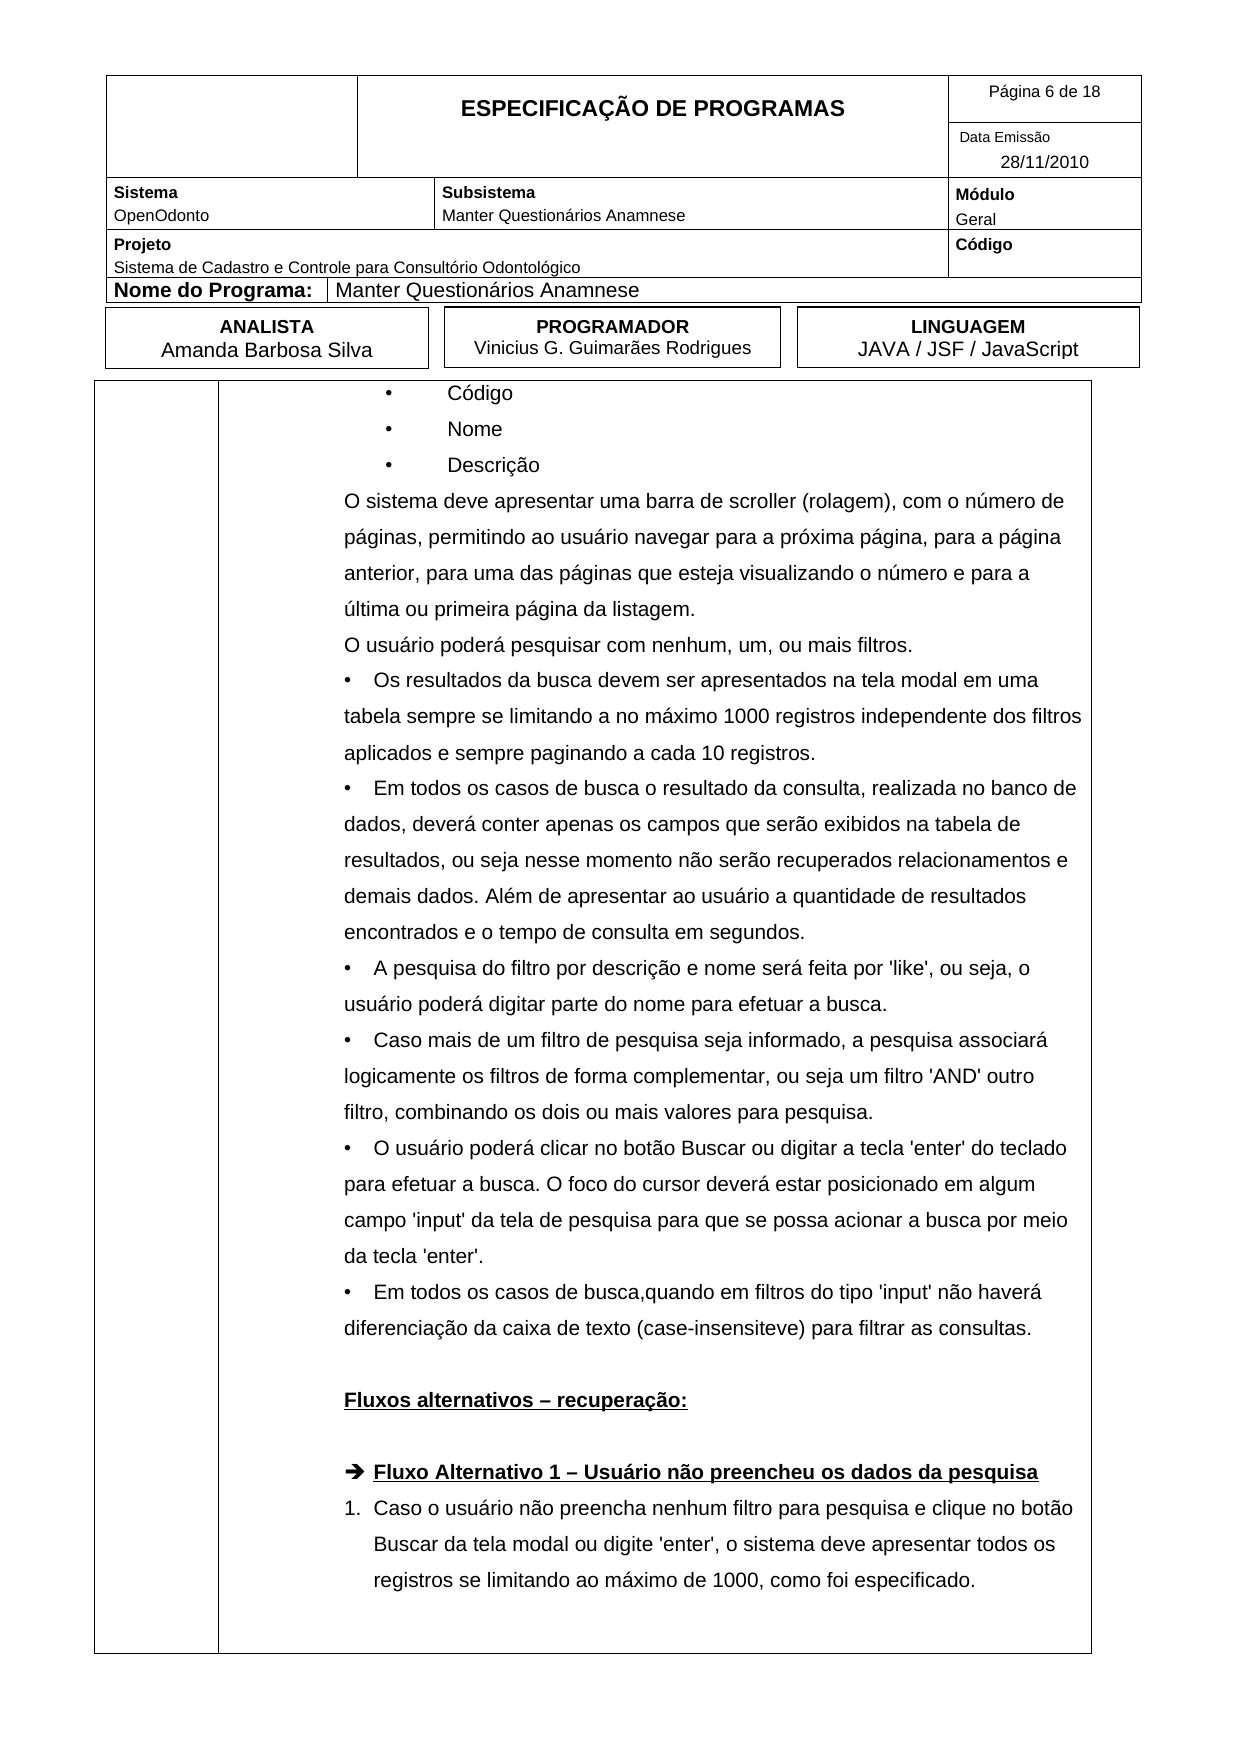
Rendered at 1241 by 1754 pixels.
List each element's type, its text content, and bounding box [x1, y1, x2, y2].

table_header Apresentar ao usuário a tela de cadastro de questionários de anamnese. Usuário. Tela principal – menu Cadastro – Anamnese - Questionário Fluxos Principais Obs. O Código do cadastro só será gerado após a inserção e não poderá ser alterado. Sistema apresenta a tela de cadastro de questionários com os campos: Código ( autoincremento gerado automaticamente pelo sistema) – campo inabilitado para edição Nome (campo livre obrigatório) – possui no mínimo 4 e no máximo 45 caracteres Descrição (campo livre) – possui no máximo 100 caracteres Fluxo Alternativo – Usuário não está logado no sistema Usuário clica na tela principal no menu Cadastro – Anamnese – Questionário. O sistema deverá filtrar as requisições de URL que contenham /cadastro/... verificando a autenticação do usuário. Caso o usuário esteja autenticado, a requisição prossegue normalmente. Caso o usuário não esteja autenticado, o sistema redireciona para tela de login, e após a autenticação, para a tela principal. Cenário 1 - Incluir Caso o usuário esteja efetuando um novo cadastro, após preencher os dados, ele seleciona o botão Salvar ou digitar a tecla “enter” (desde que o foco do cursor esteja no campo Nome – campo 'input'). O sistema persiste os dados no banco de dados e exibe mensagem de confirmação “Cadastro efetuado com sucesso”. Fluxos alternativos – inclusão: Fluxo Alternativo 1 – Usuário não preencheu os dados obrigatórios Ao selecionar o botão salvar, o sistema deverá primeiramente validar os campos obrigatórios. Se o sistema verificar que o campo obrigatório Nome não foi preenchido ou se contém conteúdo vazio (espaços). Sistema apresenta mensagem em uma pop up: “Campos obrigatórios não preenchidos.” e retorna a tela de cadastro. Caso o campo esteja nulo o sistema indica acima dos campos obrigatórios não preenchidos a mensagem: “* O valor esta nulo.” Caso o campo esteja com conteúdo vazio (espaços) o sistema indica acima dos campos a mensagem: “* O valor esta vazio.” Se mesmo removendo espaços excedentes o conteúdo do campo seja vazio (espaços) o sistema indica acima dos campos a mensagem: “* O valor tem conteúdo vazio.” Fluxo Alternativo 2 – Campos Preenchidos Inválidos Ao clicar no botão Salvar ou digitar a tecla “enter”, o sistema deverá validar se o campo Nome foi preenchido com valores válidos. Caso os campos não passem pelas verificações, o sistema deve apresentar a mensagem em uma pop up: “Campos inválidos.”, retornar a tela de cadastro e indicar acima dos campos a mensagem correspondente. Se o sistema verificar que o campo Nome não possui o mínimo necessário deverá apresentar a mensagem: “* Valor muito curto : Minímo exigido = 'mínimo definido'”. Se o sistema verificar que o campo possui mais que o máximo permitido deverá apresentar a mensagem: “Valor muito longo : Máximo permitido = 'máximo definido'”. Cenário 2 - Recuperar Caso o usuário esteja realizando uma busca, após selecionar o botão Pesquisa: Sistema apresenta uma tela modal com os filtros para pesquisa: Descrição Código Nome E uma tabela de resultados com no máximo (os primeiros) 1000 registros cadastrados, paginando a cada pelo menos 10 registros. A tabela de resultados deve conter as colunas: Código Nome Descrição O sistema deve apresentar uma barra de scroller (rolagem), com o número de páginas, permitindo ao usuário navegar para a próxima página, para a página anterior, para uma das páginas que esteja visualizando o número e para a última ou primeira página da listagem. O usuário poderá pesquisar com nenhum, um, ou mais filtros. Os resultados da busca devem ser apresentados na tela modal em uma tabela sempre se limitando a no máximo 1000 registros independente dos filtros aplicados e sempre paginando a cada 10 registros. Em todos os casos de busca o resultado da consulta, realizada no banco de dados, deverá conter apenas os campos que serão exibidos na tabela de resultados, ou seja nesse momento não serão recuperados relacionamentos e demais dados. Além de apresentar ao usuário a quantidade de resultados encontrados e o tempo de consulta em segundos. A pesquisa do filtro por descrição e nome será feita por 'like', ou seja, o usuário poderá digitar parte do nome para efetuar a busca. Caso mais de um filtro de pesquisa seja informado, a pesquisa associará logicamente os filtros de forma complementar, ou seja um filtro 'AND' outro filtro, combinando os dois ou mais valores para pesquisa. O usuário poderá clicar no botão Buscar ou digitar a tecla 'enter' do teclado para efetuar a busca. O foco do cursor deverá estar posicionado em algum campo 'input' da tela de pesquisa para que se possa acionar a busca por meio da tecla 'enter'. Em todos os casos de busca,quando em filtros do tipo 'input' não haverá diferenciação da caixa de texto (case-insensiteve) para filtrar as consultas. Fluxos alternativos – recuperação: Fluxo Alternativo 1 – Usuário não preencheu os dados da pesquisa Caso o usuário não preencha nenhum filtro para pesquisa e clique no botão Buscar da tela modal ou digite 'enter', o sistema deve apresentar todos os registros se limitando ao máximo de 1000, como foi especificado. Fluxo Alternativo 2 – Usuário preencheu os dados da pesquisa inapropriadamente Quando o usuário clicar no botão Buscar da tela modal ou digitar 'enter', o sistema deverá validar os campos: Filtro Descrição: Deverá ser informado no mínimo 3 caracteres e no máximo 45 caracteres para a busca. Caso o usuário informe menos do que 3 caracteres, apresentar a mensagem: “* Descrição = 'valor digitado' : Valor muito curto : Minímo exigido = 3” no canto superior esquerdo da tela modal. Caso usuário informe mais do que 45 caracteres, apresentar a mensagem: “* Descrição = 'valor digitado...' : Valor muito longo : Máximo permitido = 45” no canto superior esquerdo da tela modal. Não deverá ser apresentado todo o valor que o usuário digitou, apresentar somente 10 caracteres e colocar reticências. Filtro Código: Caso o usuário informe qualquer caractere alfanumérico, apresentar a mensagem: “* Código = 'valor digitado' : Não é um numero” no canto superior esquerdo da tela modal. Filtro Nome: Deverá ser informado no mínimo 3 caracteres e no máximo 100 caracteres para a busca. Caso o usuário informe menos do que 3 caracteres, apresentar a mensagem: “* Nome = 'valor digitado' : Valor muito curto : Minímo exigido = 3” no canto superior esquerdo da tela modal. Caso usuário informe mais do que 100 caracteres, apresentar a mensagem: “* Nome = 'valor digitado...' : Valor muito longo : Máximo permitido = 100” no canto superior esquerdo da tela modal. Não deverá ser apresentado todo o valor que o usuário digitou, apresentar somente 10 caracteres e colocar reticências. Fluxo Alternativo 3 – Usuário realiza nova busca Após preencher ou não os filtros da busca e clicar no botão Buscar da tela modal ou digitar 'enter', o sistema deverá apresentar os resultados da busca e permanecer na tela modal para que o usuário possa ou não realizar uma nova consulta. Fluxos de Exceção – recuperação: Fluxo de Exceção 1 – Usuário fecha a tela modal A partir do momento que a tela modal estiver aberta, o usuário poderá fechar a janela a qualquer momento clicando no 'x' da janela (localizado no cabeçalho, canto direito). O sistema deverá retornar a tela de cadastro. Caso o usuário feche a janela de pesquisa, o modal deverá guardar os dados já digitados e os resultados já apresentados até o momento em que o usuário saia da tela de cadastro. Fluxo de Exceção 2 – Usuário clica no botão Limpar da tela modal A partir do momento em que a tela modal estiver aberta, o usuário poderá clicar no botão Limpar da tela modal. Caso o usuário clique no botão, o sistema deverá limpar todos os valores dos filtros e da tabela de resultados. Caso o usuário esteja alterando ou excluindo um registro, primeiramente será iniciado o fluxo de recuperação. A partir da tela modal, com os resultados da pesquisa apresentados na tabela de resultados, o usuário poderá clicar em qualquer registro (uma linha da tabela), ou seja, na tabela de resultados cada linha (resultado/registro) deve ser um link no qual o usuário poderá, ao clicar, iniciar a ação de carregamento do registro escolhido. Quando o usuário clicar sob o registro, o sistema deve fechar a tela modal e carregar TODAS (inclusive relacionamentos e demais dados) as informações do registro escolhido na tela de cadastro. Caso o usuário esteja editando algum registro e inicie qualquer outro fluxo, sem selecionar o botão salvar, todos os dados alterados serão perdidos. Cenário 3 - Alterar Na alteração, o usuário poderá modificar os dados que desejar e selecionar o botão Salvar. O sistema deve persistir os dados e apresentar a mensagem: “Dados alterados com sucesso!” em uma pop-up. Obs.: Lembrando que o sistema não deve permitir a edição do campo código. Os fluxos alternativos da alteração são os mesmos da INCLUSÃO. Verificar acima. Cenário 4 - Excluir Na exclusão, o usuário poderá selecionar o botão Excluir. O sistema deve confirmar a ação do usuário exibindo a mensagem: “Deseja realmente excluir o registro?” em uma pop-up. Se não houver nenhum registro válido (ou seja, que já esteja salvo no banco de dados, persistente) com as informações carregadas na tela de cadastro, por padrão o sistema deverá inabilitar o botão de excluir. Se o usuário confirmar, o sistema deve verificar se o registro está referenciado em qualquer outra tabela: Caso o registro não possua nenhuma referência, o sistema deverá excluir o registro do banco de dados e apresentar a mensagem em uma pop up: “Registro excluído com sucesso”. Fluxos alternativos - exclusão Fluxo alternativo 1 – Usuário cancelou exclusão Na mensagem de confirmação da ação de exclusão, o usuário poderá cancelar a exclusão. Se o usuário cancelar o sistema deve retornar a tela de cadastro como estava anteriormente, ou seja, com as informações do registro carregadas na tela. O usuário poderá então iniciar qualquer outro fluxo. Fluxo alternativo 2 – Registro referenciado Caso o registro a ser excluído possua referencias com a tabela de anamneses do paciente ou outras tabelas, o sistema não deve permitir a exclusão do registro. O sistema deve apresentar a mensagem: “Não foi possivel remover o registro.” em uma pop-up e retorna a tela de cadastro como estava anteriormente, ou seja, com as informações do registro carregadas na tela. O usuário poderá iniciar qualquer outro fluxo. Cenário 5 - Cancelar Caso o usuário selecione o botão cancelar, o sistema deverá limpar todos os campos preenchidos e permanecer na tela de cadastro. Cenário 6 – Adicionar Questão Caso o usuário deseje associar registro(s) ao cadastro do questionário, na aba de Questões o usuário poderá selecionar o link Adicionar Questão. Quando o usuário clicar no link, o sistema deverá apresentar uma tela modal de pesquisa com os campos de filtro: Código Questão E uma tabela de resultados com no máximo (os primeiros) 1000 registros cadastrados, paginando a cada pelo menos 10 registros. A tabela de resultados deve conter as colunas: Uma coluna de check box, para que o usuário possa selecionar os registros que deseja associar. Código Questão O sistema deve apresentar uma barra de scroller (rolagem), com o número de páginas, permitindo ao usuário navegar para a próxima página, para a página anterior, para uma das páginas que esteja visualizando o número e para a última ou primeira página da listagem. O usuário poderá pesquisar com nenhum, um, ou mais filtros. Os resultados da busca devem ser apresentados na tela modal em uma tabela sempre se limitando a no máximo 1000 registros independente dos filtros aplicados e sempre paginando a cada 10 registros. Em todos os casos de busca o resultado da consulta, realizada no banco de dados, deverá conter apenas os campos que serão exibidos na tabela de resultados, ou seja nesse momento não serão recuperados relacionamentos e demais dados. Além de apresentar ao usuário a quantidade de resultados encontrados e o tempo de consulta em segundos. A pesquisa do filtro por questão será feita por 'like', ou seja, o usuário poderá digitar parte do nome para efetuar a busca. Caso mais de um filtro de pesquisa seja informado, a pesquisa associará logicamente os filtros de forma complementar, ou seja um filtro 'AND' outro filtro, combinando os dois ou mais valores para pesquisa. O usuário poderá clicar no botão Buscar ou digitar a tecla 'enter' do teclado para efetuar a busca. O foco do cursor deverá estar posicionado em algum campo 'input' da tela de pesquisa para que se possa acionar a busca por meio da tecla 'enter'. Em todos os casos de busca,quando em filtros do tipo 'input' não haverá diferenciação da caixa de texto (case-insensiteve) para filtrar as consultas. Para associar o(s) registro(s) o usuário poderá selecionar a check box que deseja ou clicar na linha. Caso clique na linha do registro, o sistema deverá marcar a check box. Depois de selecionados os registros desejados, o usuário deverá selecionar o botão Associar da tela modal. O sistema deverá adicionar visualmente os registros selecionados a tabela de questões associadas do questionário. Fluxos alternativos – associação: Fluxo Alternativo 1 – Usuário não preencheu os dados da pesquisa Caso o usuário não preencha nenhum filtro para pesquisa e clique no botão Buscar da tela modal ou digite 'enter', o sistema deve apresentar todos os registros se limitando ao máximo de 1000, como foi especificado. Fluxo Alternativo 2 – Usuário preencheu os dados da pesquisa inapropriadamente Quando o usuário clicar no botão Buscar da tela modal ou digitar 'enter', o sistema deverá validar os campos: Filtro Código: Caso o usuário informe qualquer caractere alfanumérico, apresentar a mensagem: “* Código = 'valor digitado' : Não é um numero” no canto superior esquerdo da tela modal. Filtro Questão: Deverá ser informado no mínimo 3 caracteres e no máximo 300 caracteres para a busca. Caso o usuário informe menos do que 3 caracteres, apresentar a mensagem: “* Questão = 'valor digitado' : Valor muito curto : Minímo exigido = 3” no canto superior esquerdo da tela modal. Caso o usuário informe mais do que 150 caracteres, apresentar a mensagem: “* Questão = 'valor digitado...' : Valor muito longo : Máximo permitido = 300” no canto superior esquerdo da tela modal. Não deverá ser apresentado todo o valor que o usuário digitou, apresentar somente 10 caracteres e colocar reticências. Fluxo Alternativo 3 – Usuário seleciona registro já associado Caso o usuário selecione registro(s) que já está(am) associado(s) ao cadastro e clique no botão Associar da tela modal: Caso o usuário selecione questões que já estam vinculadas ao questionário em questão, o sistema retornará a tela de cadastro sem fazer nada. Fluxo Alternativo 4 - Usuário seleciona botão Associar sem selecionar nenhum registro Caso o usuário clique no botão associar da tela modal sem selecionar nenhum registro, o sistema deverá retornar a tela de cadastro sem fazer nada. Fluxo Alternativo 5 – Usuário realiza nova busca Após preencher ou não os filtros da busca e clicar no botão Buscar da tela modal ou digitar 'enter', o sistema deverá apresentar os resultados da busca e permanecer na tela modal para que o usuário possa ou não realizar uma nova consulta. Fluxos de exceção do cenário de associação são os mesmos do cenário de Recuperação – Verificar acima. Cenário 7 – Alterar Disposição das Questões Após associadas a um registro de questionário (visualmente ou salvas no banco de dados), o usuário poderá alterar a disposição das questões no questionário. O usuário poderá selecionar uma ou mais questões na tabela de associados pelo uso do ctrl ou shift. Após selecionado(s) o usuário terá as opções: “First”: mover a(s) questão(ões) selecionada(s) para a(s) primeira(s) do questionário. “Up”: mover a(s) questão(ões) selecionada(s) acima da questão anterior. “Down”: mover a(s) questão(ões) selecionada(s) abaixo da questão inferior. “Last”: mover a(s) questão(ões) selecionada(s) para a(s) última(s) do questionário. O sistema deve apresentar as questões conforme a organização do usuário. As alterações serão relizadas apenas visualmente, só serão realmente salvas quando o usuário selecionar o botão salvar da tela de cadastro do questionário. Fluxos alternativos – alterar disposição das questões: Fluxo Alternativo 1 – Usuário remove registro visualmente da tabela de associados O usuário também poderá localizar na tabela de associados a questão que deseja remover do questionário que está sendo inserido ou editado ou excluído. Na tabela de associados, ao lado de cada registro, deve conter um “x”. Caso o usuário deseje a exclusão do registro visualmente da tabela, deverá selecionar o “x” respectivo ao registro que deseja remover. O sistema deverá remover o registro visualmente da tabela de associados. [219, 381, 1091, 1652]
table_header [95, 381, 218, 1652]
